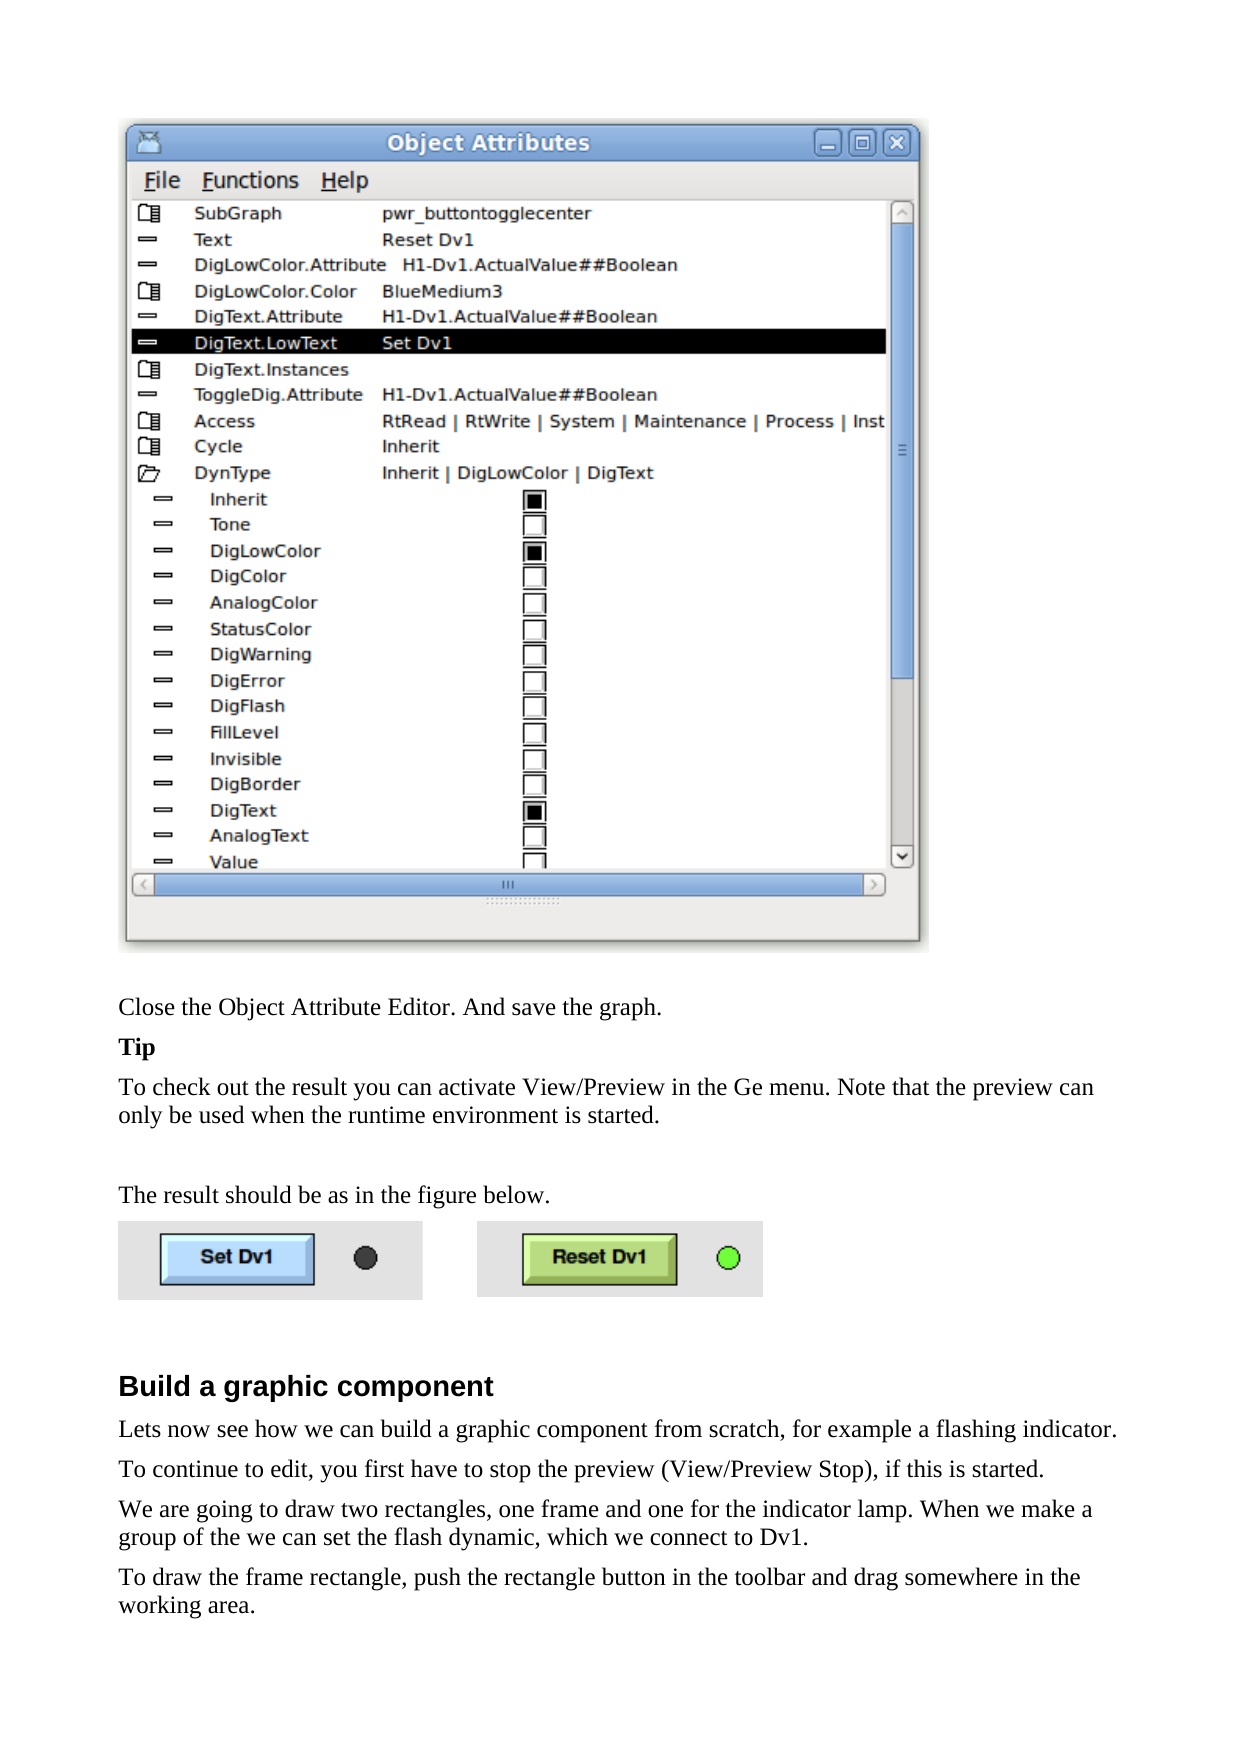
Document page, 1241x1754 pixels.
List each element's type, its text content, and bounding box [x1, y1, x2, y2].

text We are going to draw two rectangles, one frame and one for the indicator lamp. When we make a group of the we can set the flash dynamic, which we connect to Dv1. [118, 1495, 1122, 1551]
subtitle Build a graphic component [118, 1370, 1122, 1402]
text The result should be as in the figure below. [118, 1181, 1122, 1209]
text Close the Object Attribute Editor. And save the graph. [118, 993, 1122, 1020]
text Lets now see how we can build a graphic component from scratch, for example a flashing indicator. [118, 1415, 1122, 1443]
text To continue to edit, you first have to stop the preview (View/Preview Stop), if this is started. [118, 1455, 1122, 1483]
picture [118, 118, 929, 953]
picture [118, 1221, 423, 1300]
text Tip [118, 1033, 1122, 1061]
picture [477, 1221, 763, 1297]
text To draw the frame rectangle, push the rectangle button in the toolbar and drag somewhere in the working area. [118, 1563, 1122, 1619]
text To check out the result you can activate View/Preview in the Ge menu. Note that the preview can only be used when the runtime environment is started. [118, 1073, 1122, 1128]
